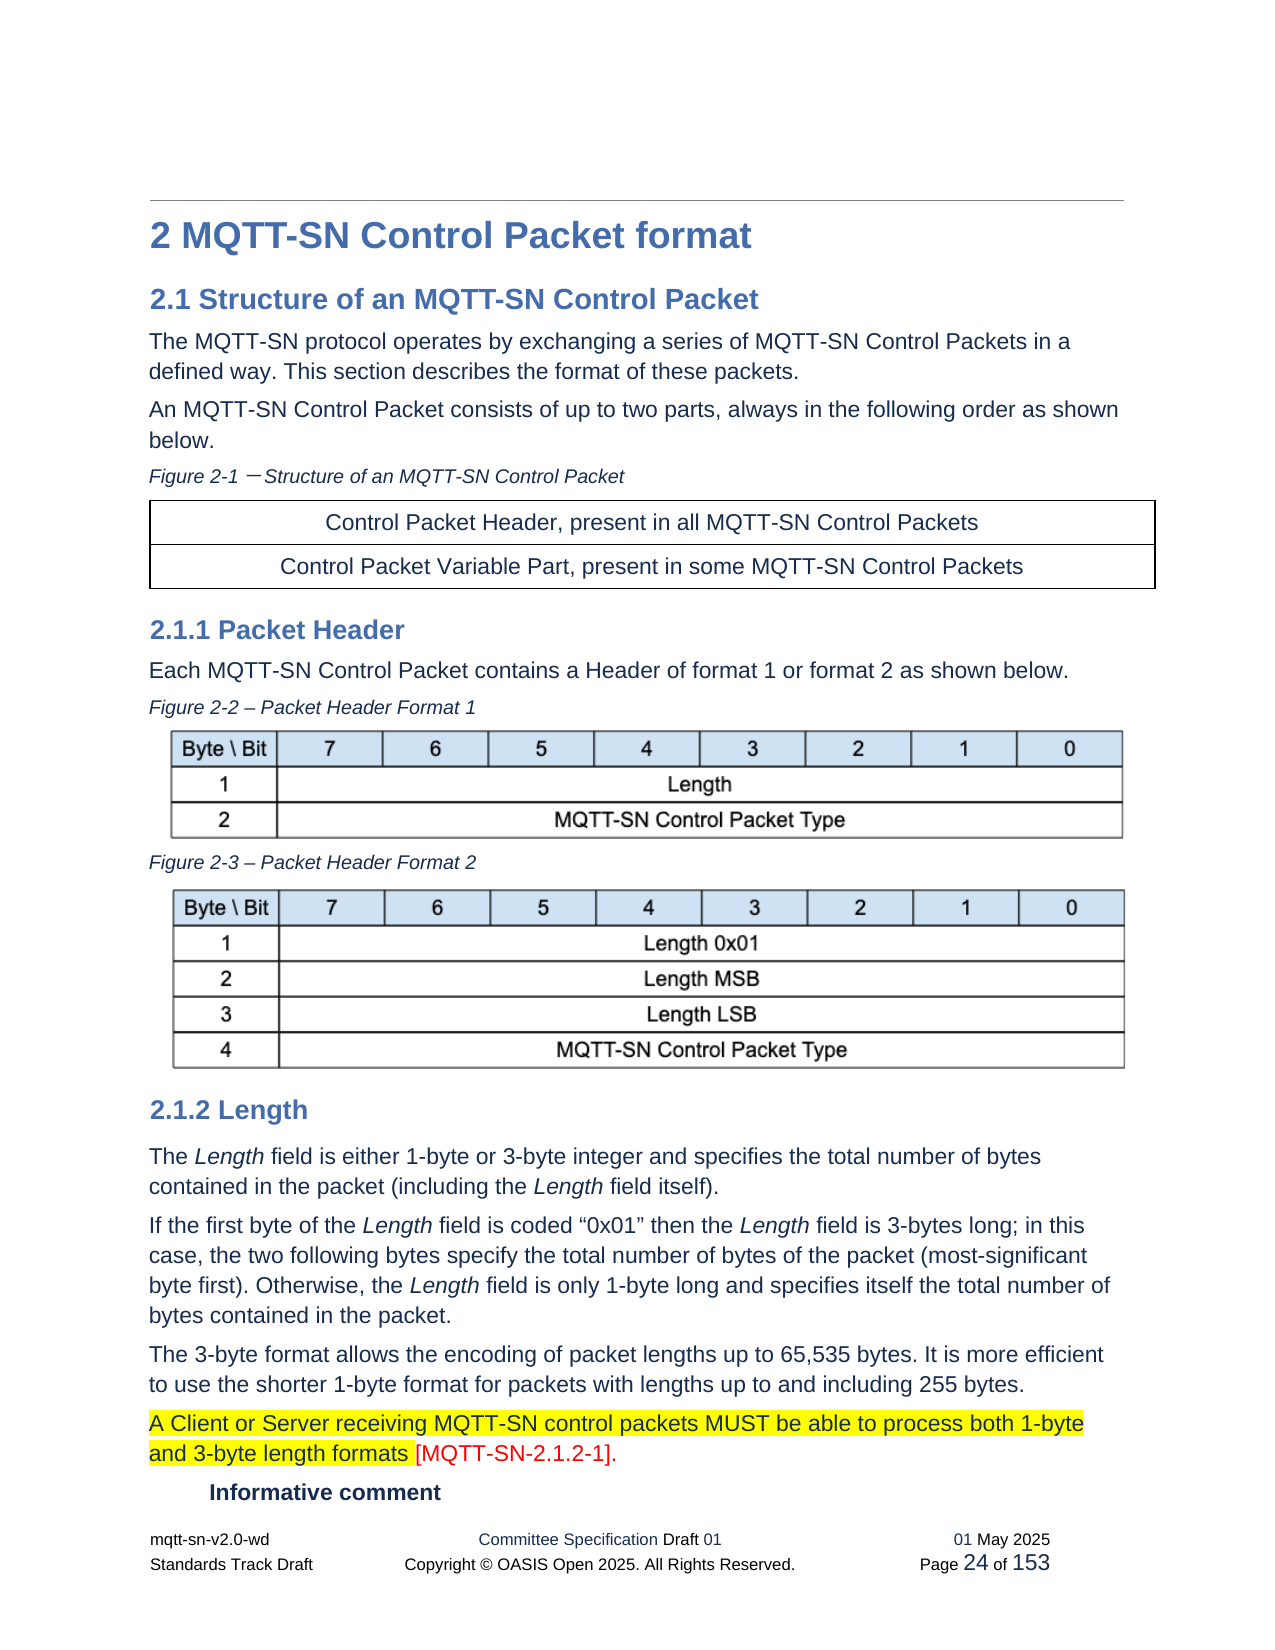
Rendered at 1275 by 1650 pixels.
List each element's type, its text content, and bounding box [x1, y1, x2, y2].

text The MQTT-SN protocol operates by exchanging a series of MQTT-SN Control Packets in a defined way. This section describes the format of these packets. [148, 328, 1124, 384]
table_header Control Packet Header, present in all MQTT-SN Control Packets [151, 501, 1154, 544]
subtitle 2 MQTT-SN Control Packet format [150, 201, 1124, 257]
subtitle 2.1 Structure of an MQTT-SN Control Packet [150, 282, 1124, 315]
picture [148, 730, 1124, 839]
table_cell Control Packet Variable Part, present in some MQTT-SN Control Packets [151, 545, 1154, 588]
text Figure 2-3 – Packet Header Format 2 [148, 851, 1124, 874]
text Figure 2-1 －Structure of an MQTT-SN Control Packet [148, 465, 1124, 488]
subtitle 2.1.2 Length [150, 1094, 1124, 1126]
text Figure 2-2 – Packet Header Format 1 [148, 696, 1124, 719]
text The 3-byte format allows the encoding of packet lengths up to 65,535 bytes. It is more efficient to use the shorter 1-byte format for packets with lengths up to and including 255 bytes. [148, 1341, 1124, 1398]
text An MQTT-SN Control Packet consists of up to two parts, always in the following order as shown below. [148, 396, 1124, 453]
text Each MQTT-SN Control Packet contains a Header of format 1 or format 2 as shown below. [148, 657, 1124, 684]
text Informative comment [148, 1478, 1124, 1505]
text If the first byte of the Length field is coded “0x01” then the Length field is 3-bytes long; in this case, the two following bytes specify the total number of bytes of the packet (most-significant byte first). Otherwise, the Length field is only 1-byte long and specifies itself the total number of bytes contained in the packet. [148, 1212, 1124, 1329]
text A Client or Server receiving MQTT-SN control packets MUST be able to process both 1-byte and 3-byte length formats [MQTT-SN-2.1.2-1]. [148, 1410, 1124, 1466]
text The Length field is either 1-byte or 3-byte integer and specifies the total number of bytes contained in the packet (including the Length field itself). [148, 1143, 1124, 1200]
picture [150, 889, 1125, 1069]
subtitle 2.1.1 Packet Header [150, 614, 1124, 645]
